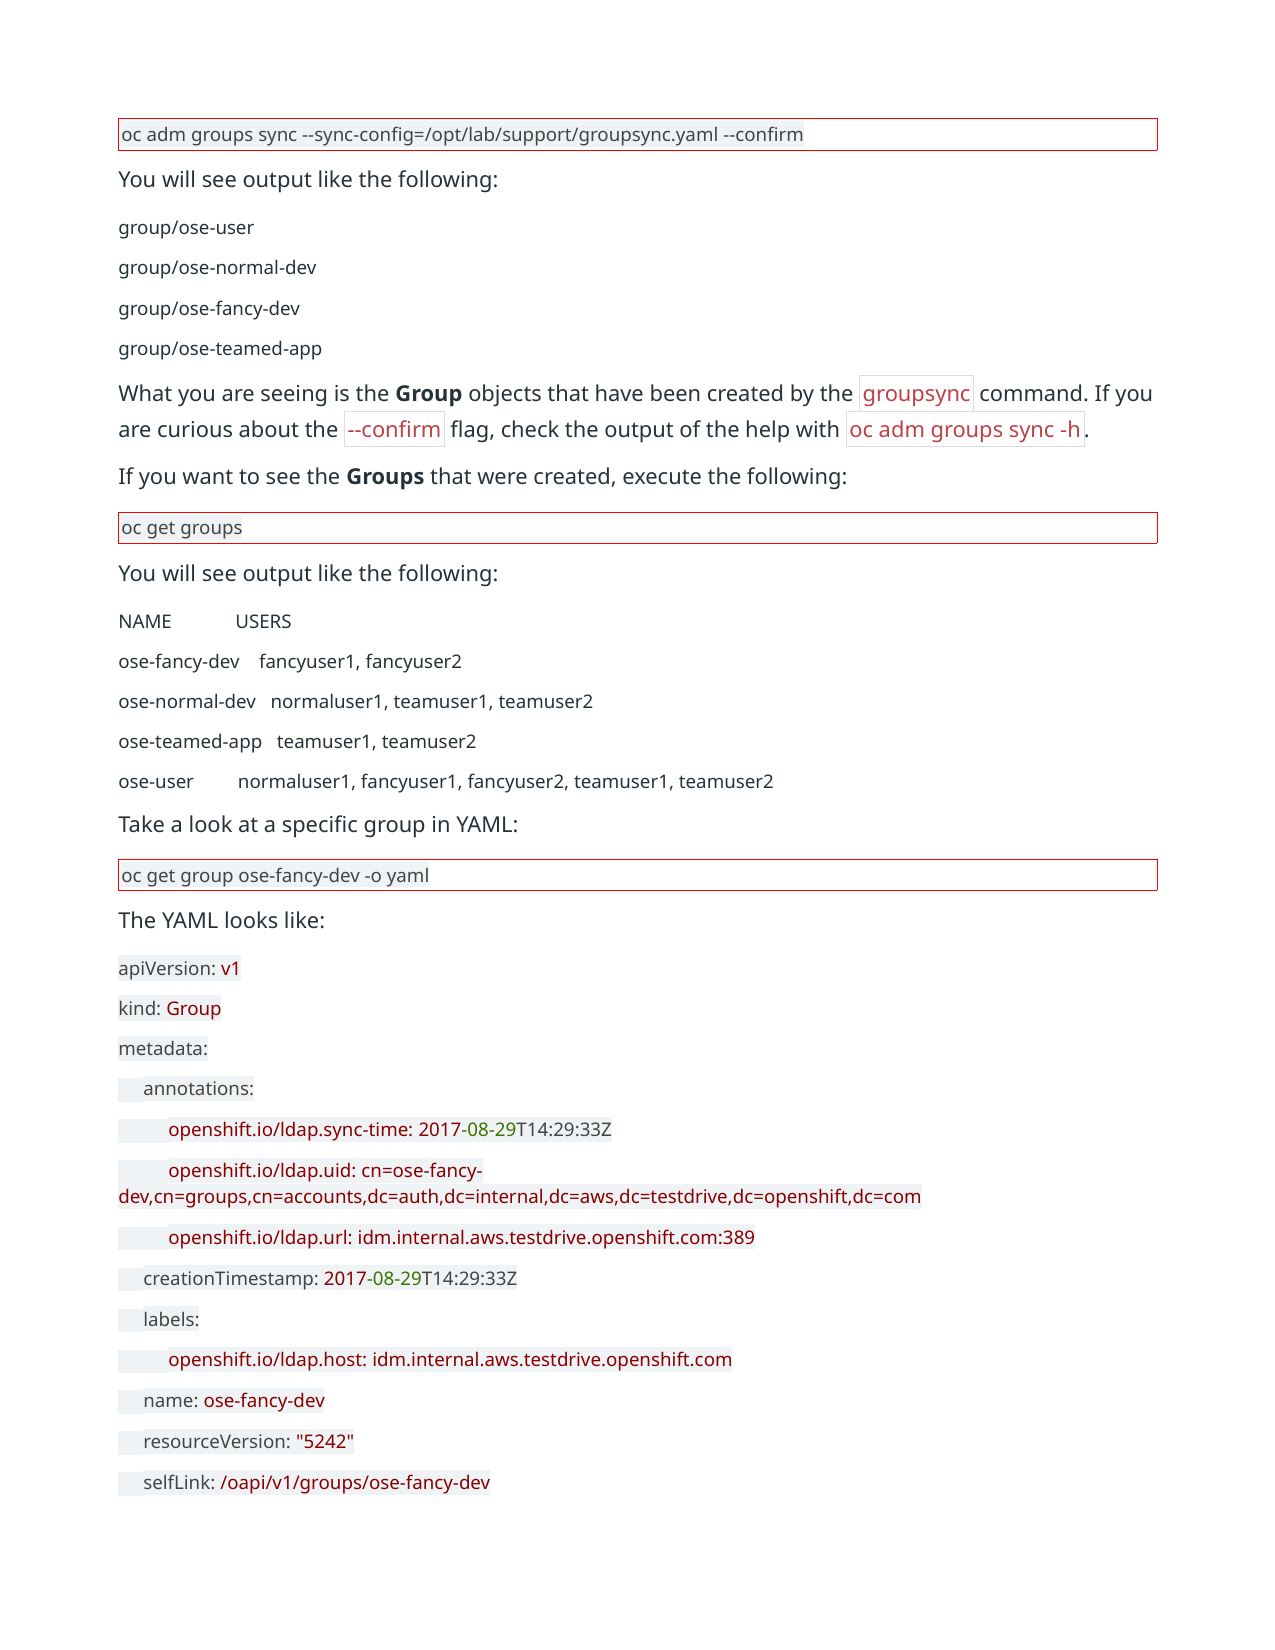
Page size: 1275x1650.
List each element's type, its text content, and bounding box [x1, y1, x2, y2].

text selfLink: /oapi/v1/groups/ose-fancy-dev [118, 1469, 1157, 1496]
text creationTimestamp: 2017-08-29T14:29:33Z [118, 1265, 1157, 1291]
text group/ose-fancy-dev [118, 295, 1157, 320]
text oc adm groups sync --sync-config=/opt/lab/support/groupsync.yaml --confirm [119, 119, 1157, 150]
text What you are seeing is the Group objects that have been created by the groupsync command. If you are curious about the --confirm flag, check the output of the help with oc adm groups sync -h. [974, 375, 1157, 447]
text You will see output like the following: [118, 164, 1157, 194]
text openshift.io/ldap.url: idm.internal.aws.testdrive.openshift.com:389 [118, 1224, 1157, 1250]
text resourceVersion: "5242" [118, 1429, 1157, 1455]
text What you are seeing is the Group objects that have been created by the groupsync command. If you are curious about the --confirm flag, check the output of the help with oc adm groups sync -h. [860, 376, 973, 411]
text metadata: [118, 1036, 1157, 1061]
text labels: [118, 1306, 1157, 1332]
text What you are seeing is the Group objects that have been created by the groupsync command. If you are curious about the --confirm flag, check the output of the help with oc adm groups sync -h. [847, 412, 1084, 446]
text group/ose-normal-dev [118, 255, 1157, 280]
text group/ose-teamed-app [118, 335, 1157, 360]
text ose-normal-dev normaluser1, teamuser1, teamuser2 [118, 688, 1157, 714]
text openshift.io/ldap.uid: cn=ose-fancy-dev,cn=groups,cn=accounts,dc=auth,dc=internal,dc=aws,dc=testdrive,dc=openshift,dc=com [118, 1157, 1157, 1209]
text openshift.io/ldap.sync-time: 2017-08-29T14:29:33Z [118, 1117, 1157, 1143]
text You will see output like the following: [118, 558, 1157, 587]
text If you want to see the Groups that were created, execute the following: [118, 461, 1157, 491]
text openshift.io/ldap.host: idm.internal.aws.testdrive.openshift.com [118, 1347, 1157, 1373]
text kind: Group [118, 995, 1157, 1021]
text ose-teamed-app teamuser1, teamuser2 [118, 728, 1157, 754]
text apiVersion: v1 [118, 955, 1157, 981]
text ose-fancy-dev fancyuser1, fancyuser2 [118, 648, 1157, 674]
text NAME USERS [118, 608, 1157, 633]
text oc get groups [119, 513, 1157, 543]
text name: ose-fancy-dev [118, 1388, 1157, 1414]
text group/ose-user [118, 214, 1157, 240]
text The YAML looks like: [118, 905, 1157, 935]
text Take a look at a specific group in YAML: [118, 808, 1157, 838]
text annotations: [118, 1076, 1157, 1102]
text What you are seeing is the Group objects that have been created by the groupsync command. If you are curious about the --confirm flag, check the output of the help with oc adm groups sync -h. [118, 375, 859, 447]
text oc get group ose-fancy-dev -o yaml [119, 860, 1157, 890]
text ose-user normaluser1, fancyuser1, fancyuser2, teamuser1, teamuser2 [118, 768, 1157, 794]
